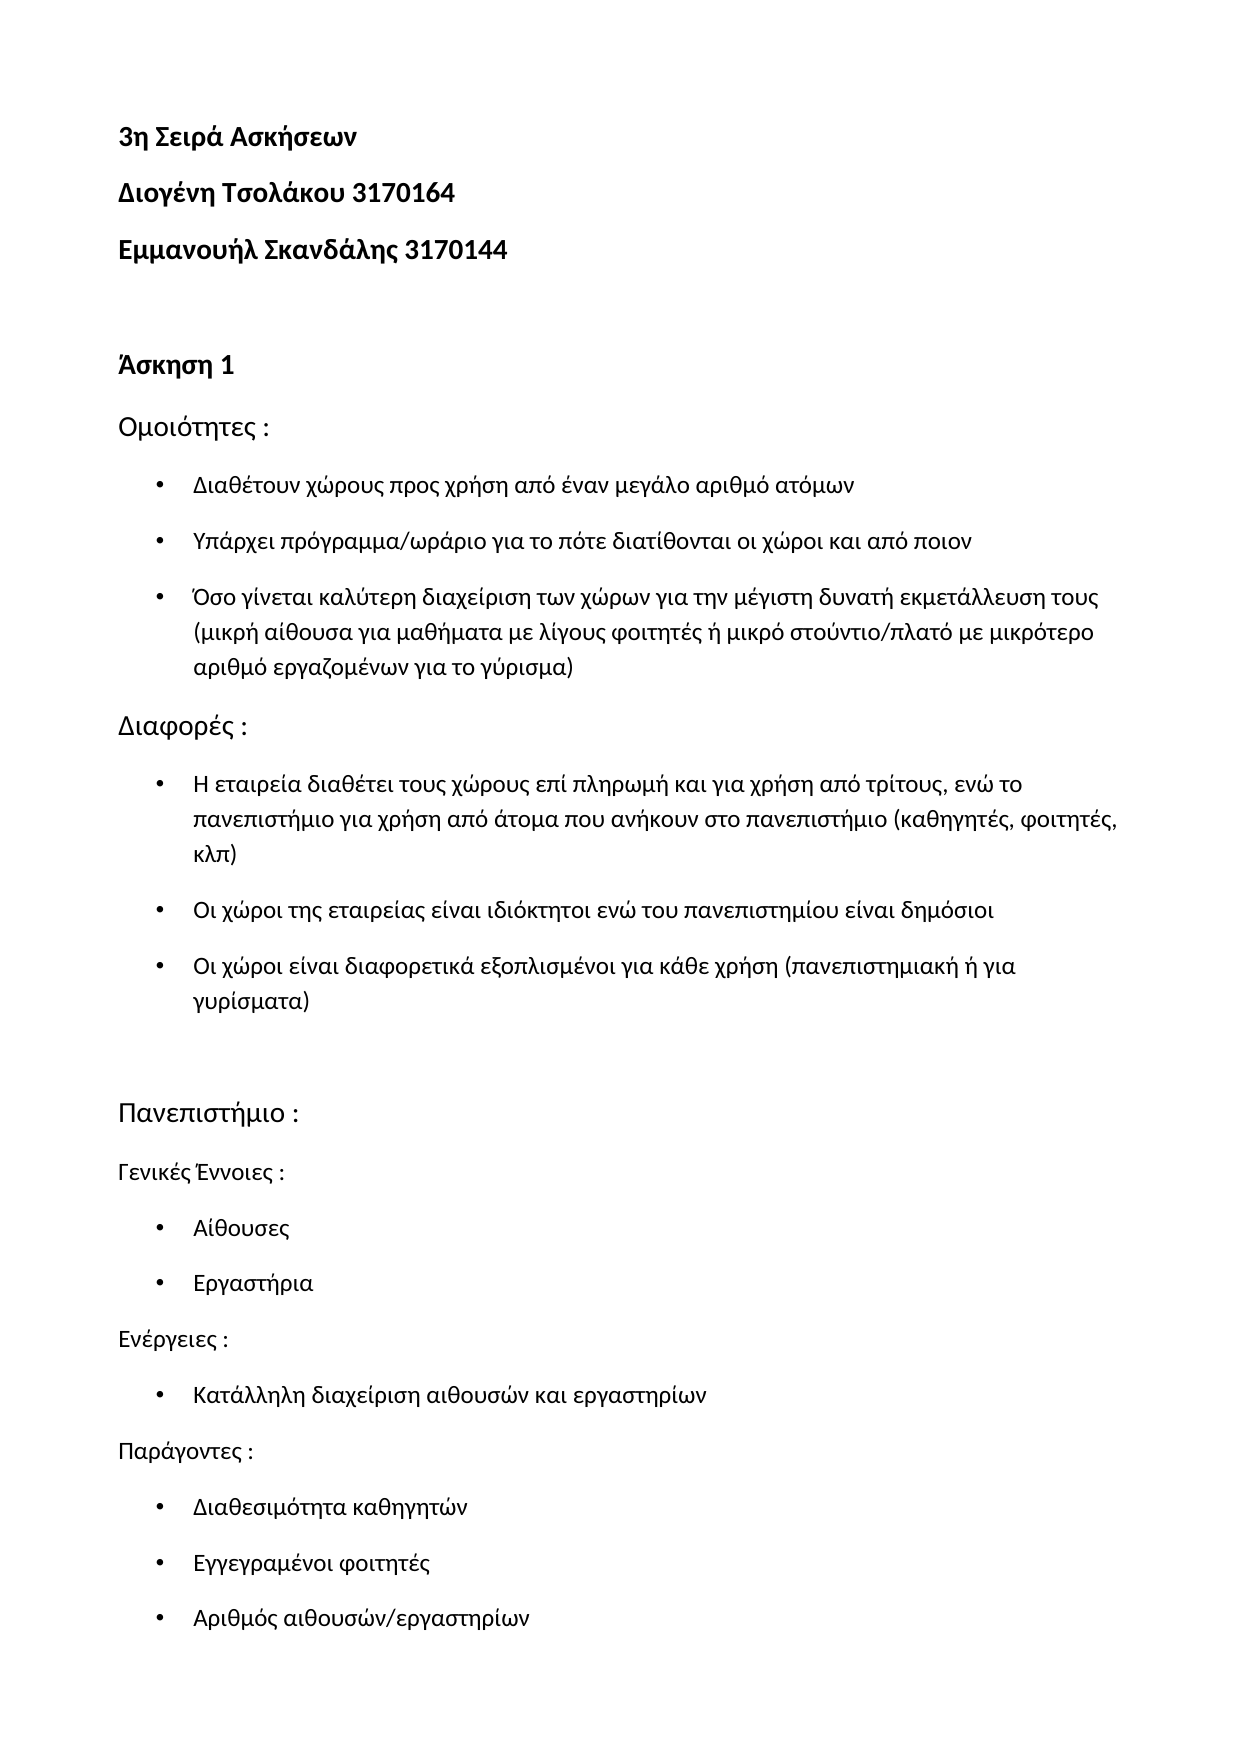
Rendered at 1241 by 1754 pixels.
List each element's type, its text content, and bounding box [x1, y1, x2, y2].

text Ομοιότητες : [118, 408, 1122, 443]
list Διαθεσιμότητα καθηγητών [156, 1491, 1122, 1521]
text Ενέργειες : [118, 1323, 1122, 1354]
list Διαθέτουν χώρους προς χρήση από έναν μεγάλο αριθμό ατόμων [156, 469, 1122, 500]
text Άσκηση 1 [118, 346, 1122, 381]
list Οι χώροι είναι διαφορετικά εξοπλισμένοι για κάθε χρήση (πανεπιστημιακή ή για γυρίσματα) [156, 950, 1122, 1016]
list Αριθμός αιθουσών/εργαστηρίων [156, 1603, 1122, 1633]
list Υπάρχει πρόγραμμα/ωράριο για το πότε διατίθονται οι χώροι και από ποιον [156, 525, 1122, 556]
text Εμμανουήλ Σκανδάλης 3170144 [118, 231, 1122, 267]
text 3η Σειρά Ασκήσεων [118, 118, 1122, 154]
list Η εταιρεία διαθέτει τους χώρους επί πληρωμή και για χρήση από τρίτους, ενώ το πανεπιστήμιο για χρήση από άτομα που ανήκουν στο πανεπιστήμιο (καθηγητές, φοιτητές, κλπ) [156, 769, 1122, 869]
list Κατάλληλη διαχείριση αιθουσών και εργαστηρίων [156, 1379, 1122, 1410]
list Αίθουσες [156, 1212, 1122, 1242]
text Γενικές Έννοιες : [118, 1156, 1122, 1186]
list Εργαστήρια [156, 1268, 1122, 1298]
text Πανεπιστήμιο : [118, 1094, 1122, 1130]
text Διαφορές : [118, 707, 1122, 742]
list Εγγεγραμένοι φοιτητές [156, 1547, 1122, 1577]
text Διογένη Τσολάκου 3170164 [118, 174, 1122, 210]
text Παράγοντες : [118, 1435, 1122, 1466]
list Όσο γίνεται καλύτερη διαχείριση των χώρων για την μέγιστη δυνατή εκμετάλλευση τους (μικρή αίθουσα για μαθήματα με λίγους φοιτητές ή μικρό στούντιο/πλατό με μικρότερο αριθμό εργαζομένων για το γύρισμα) [156, 581, 1122, 682]
list Οι χώροι της εταιρείας είναι ιδιόκτητοι ενώ του πανεπιστημίου είναι δημόσιοι [156, 894, 1122, 925]
